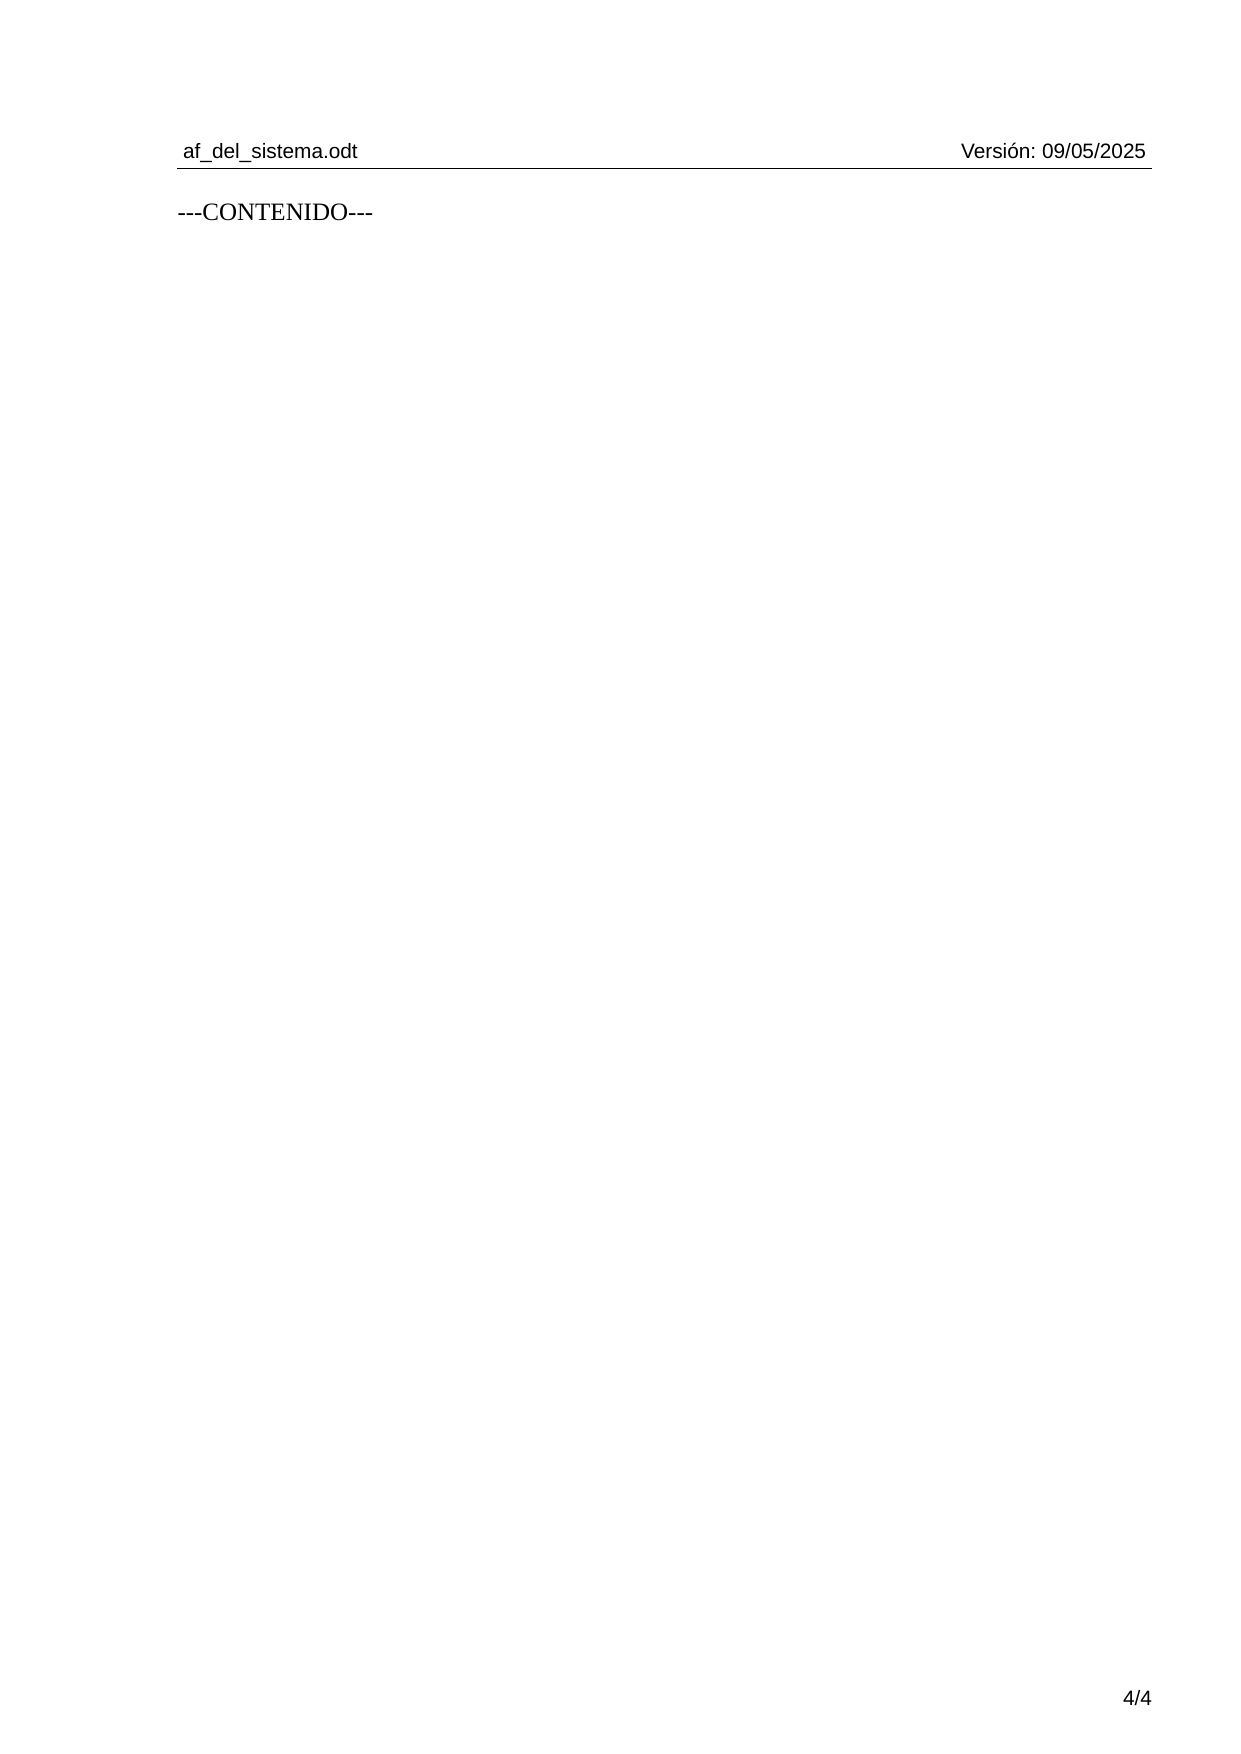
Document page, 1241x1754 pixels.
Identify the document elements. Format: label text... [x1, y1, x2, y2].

text ---CONTENIDO--- [177, 197, 1152, 226]
